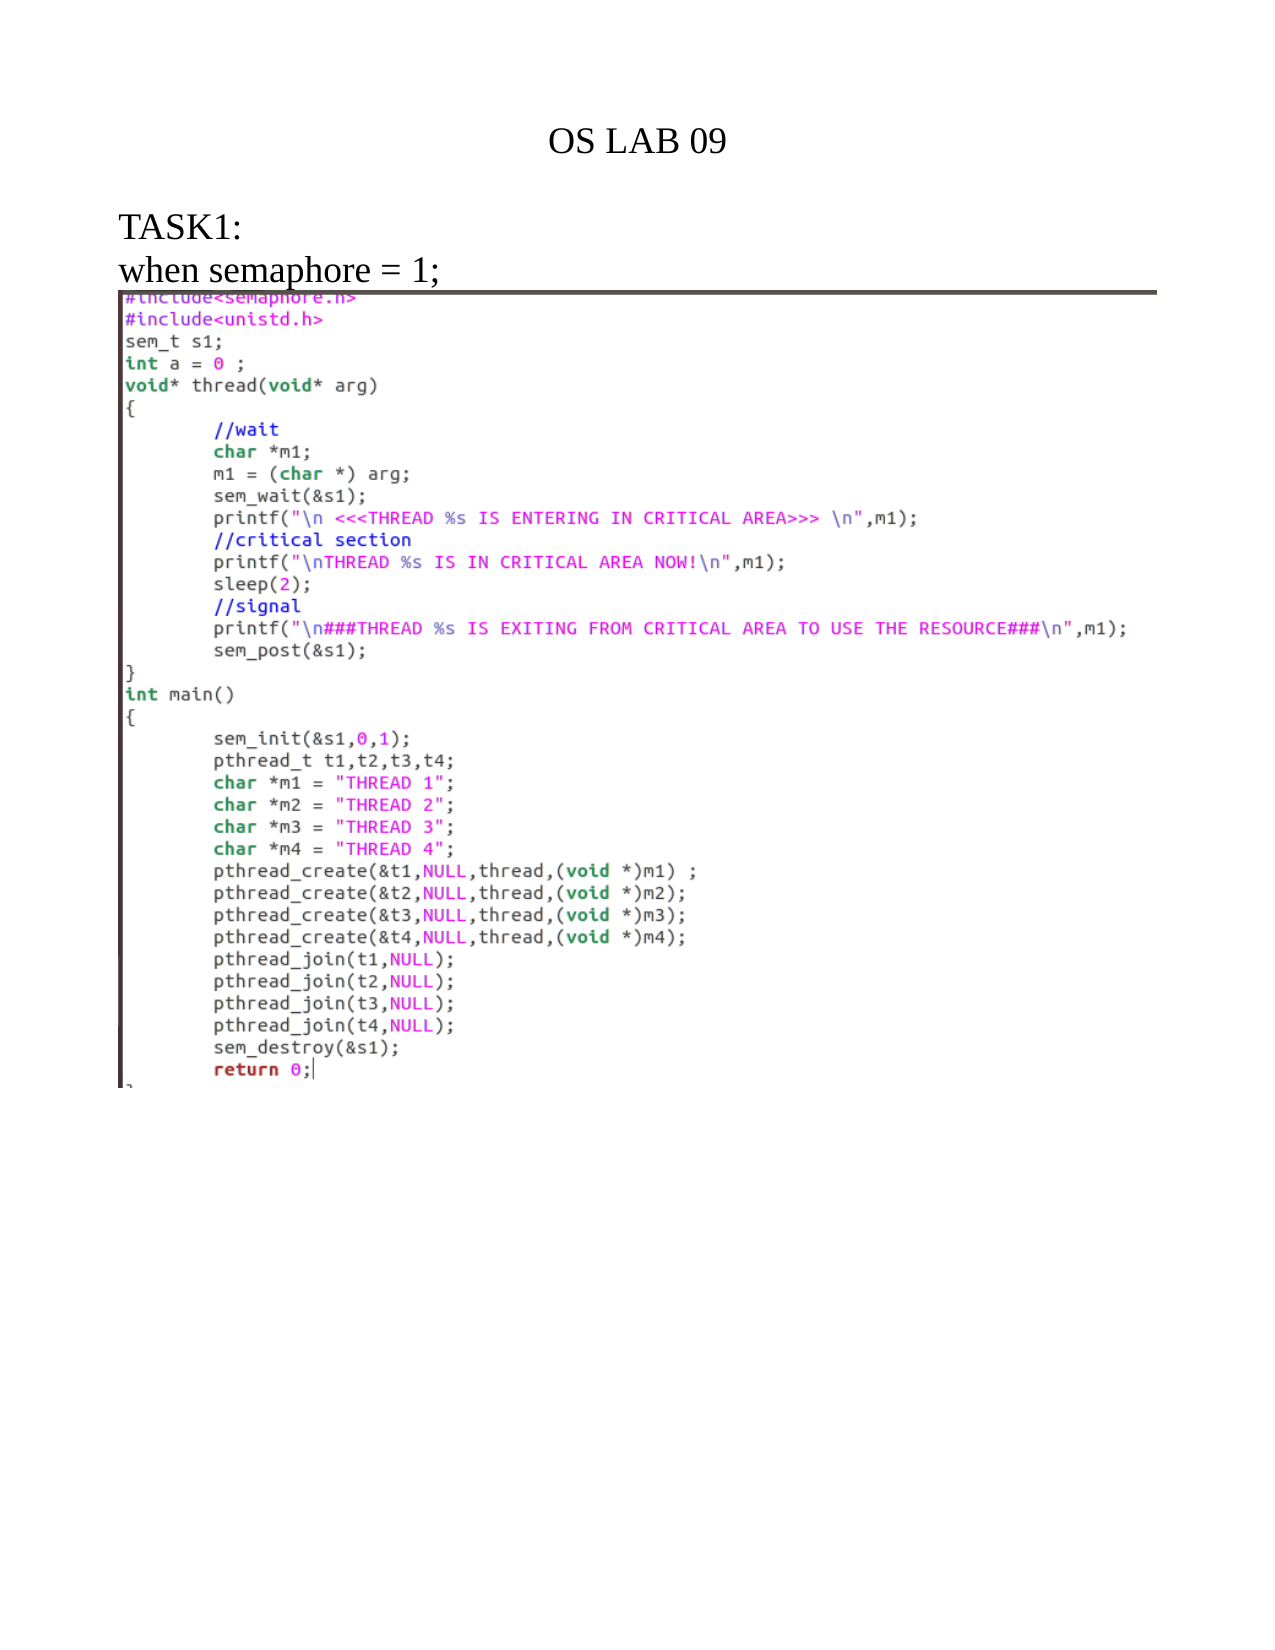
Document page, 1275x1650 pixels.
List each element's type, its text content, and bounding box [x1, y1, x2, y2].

picture [118, 290, 1157, 1088]
text OS LAB 09 [118, 118, 1157, 161]
text TASK1: [118, 204, 1157, 247]
text when semaphore = 1; [118, 247, 1157, 290]
